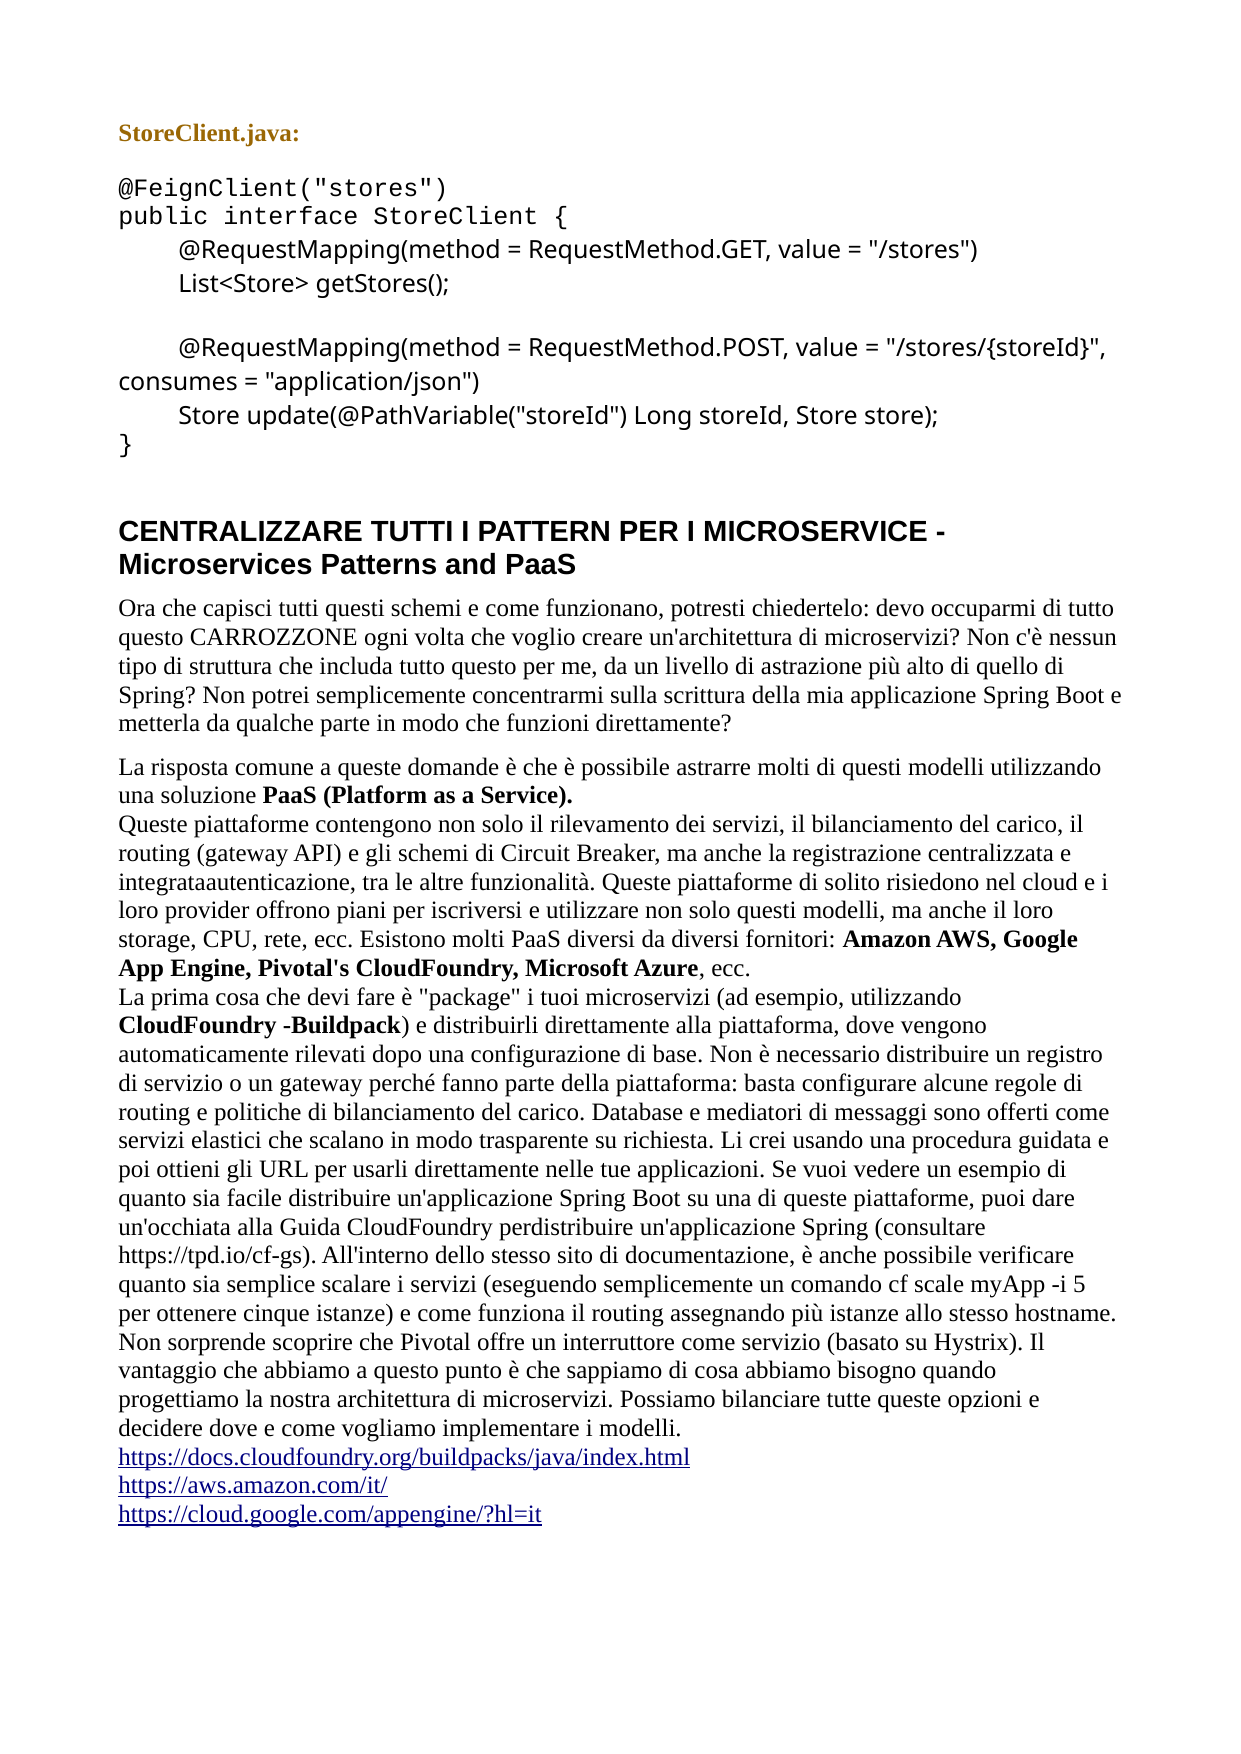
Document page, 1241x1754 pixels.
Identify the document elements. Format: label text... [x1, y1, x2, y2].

text @RequestMapping(method = RequestMethod.POST, value = "/stores/{storeId}", consumes = "application/json") [118, 329, 1122, 397]
text https://cloud.google.com/appengine/?hl=it [118, 1499, 1122, 1528]
text @FeignClient("stores") [118, 175, 1122, 203]
text https://docs.cloudfoundry.org/buildpacks/java/index.html [118, 1442, 1122, 1471]
text Queste piattaforme contengono non solo il rilevamento dei servizi, il bilanciamento del carico, il routing (gateway API) e gli schemi di Circuit Breaker, ma anche la registrazione centralizzata e integrataautenticazione, tra le altre funzionalità. Queste piattaforme di solito risiedono nel cloud e i loro provider offrono piani per iscriversi e utilizzare non solo questi modelli, ma anche il loro storage, CPU, rete, ecc. Esistono molti PaaS diversi da diversi fornitori: Amazon AWS, Google App Engine, Pivotal's CloudFoundry, Microsoft Azure, ecc. [118, 809, 1122, 982]
text https://aws.amazon.com/it/ [118, 1471, 1122, 1499]
text public interface StoreClient { [118, 203, 1122, 232]
text La prima cosa che devi fare è "package" i tuoi microservizi (ad esempio, utilizzando CloudFoundry -Buildpack) e distribuirli direttamente alla piattaforma, dove vengono automaticamente rilevati dopo una configurazione di base. Non è necessario distribuire un registro di servizio o un gateway perché fanno parte della piattaforma: basta configurare alcune regole di routing e politiche di bilanciamento del carico. Database e mediatori di messaggi sono offerti come servizi elastici che scalano in modo trasparente su richiesta. Li crei usando una procedura guidata e poi ottieni gli URL per usarli direttamente nelle tue applicazioni. Se vuoi vedere un esempio di quanto sia facile distribuire un'applicazione Spring Boot su una di queste piattaforme, puoi dare un'occhiata alla Guida CloudFoundry perdistribuire un'applicazione Spring (consultare https://tpd.io/cf-gs). All'interno dello stesso sito di documentazione, è anche possibile verificare quanto sia semplice scalare i servizi (eseguendo semplicemente un comando cf scale myApp -i 5 per ottenere cinque istanze) e come funziona il routing assegnando più istanze allo stesso hostname. Non sorprende scoprire che Pivotal offre un interruttore come servizio (basato su Hystrix). Il vantaggio che abbiamo a questo punto è che sappiamo di cosa abbiamo bisogno quando progettiamo la nostra architettura di microservizi. Possiamo bilanciare tutte queste opzioni e decidere dove e come vogliamo implementare i modelli. [118, 982, 1122, 1442]
text La risposta comune a queste domande è che è possibile astrarre molti di questi modelli utilizzando una soluzione PaaS (Platform as a Service). [118, 752, 1122, 809]
text Store update(@PathVariable("storeId") Long storeId, Store store); [118, 397, 1122, 432]
text Ora che capisci tutti questi schemi e come funzionano, potresti chiedertelo: devo occuparmi di tutto questo CARROZZONE ogni volta che voglio creare un'architettura di microservizi? Non c'è nessun tipo di struttura che includa tutto questo per me, da un livello di astrazione più alto di quello di Spring? Non potrei semplicemente concentrarmi sulla scrittura della mia applicazione Spring Boot e metterla da qualche parte in modo che funzioni direttamente? [118, 593, 1122, 737]
text List<Store> getStores(); [118, 266, 1122, 300]
text } [118, 432, 1122, 460]
text @RequestMapping(method = RequestMethod.GET, value = "/stores") [118, 232, 1122, 266]
subtitle CENTRALIZZARE TUTTI I PATTERN PER I MICROSERVICE - Microservices Patterns and PaaS [118, 514, 1122, 581]
text StoreClient.java: [118, 118, 1122, 147]
